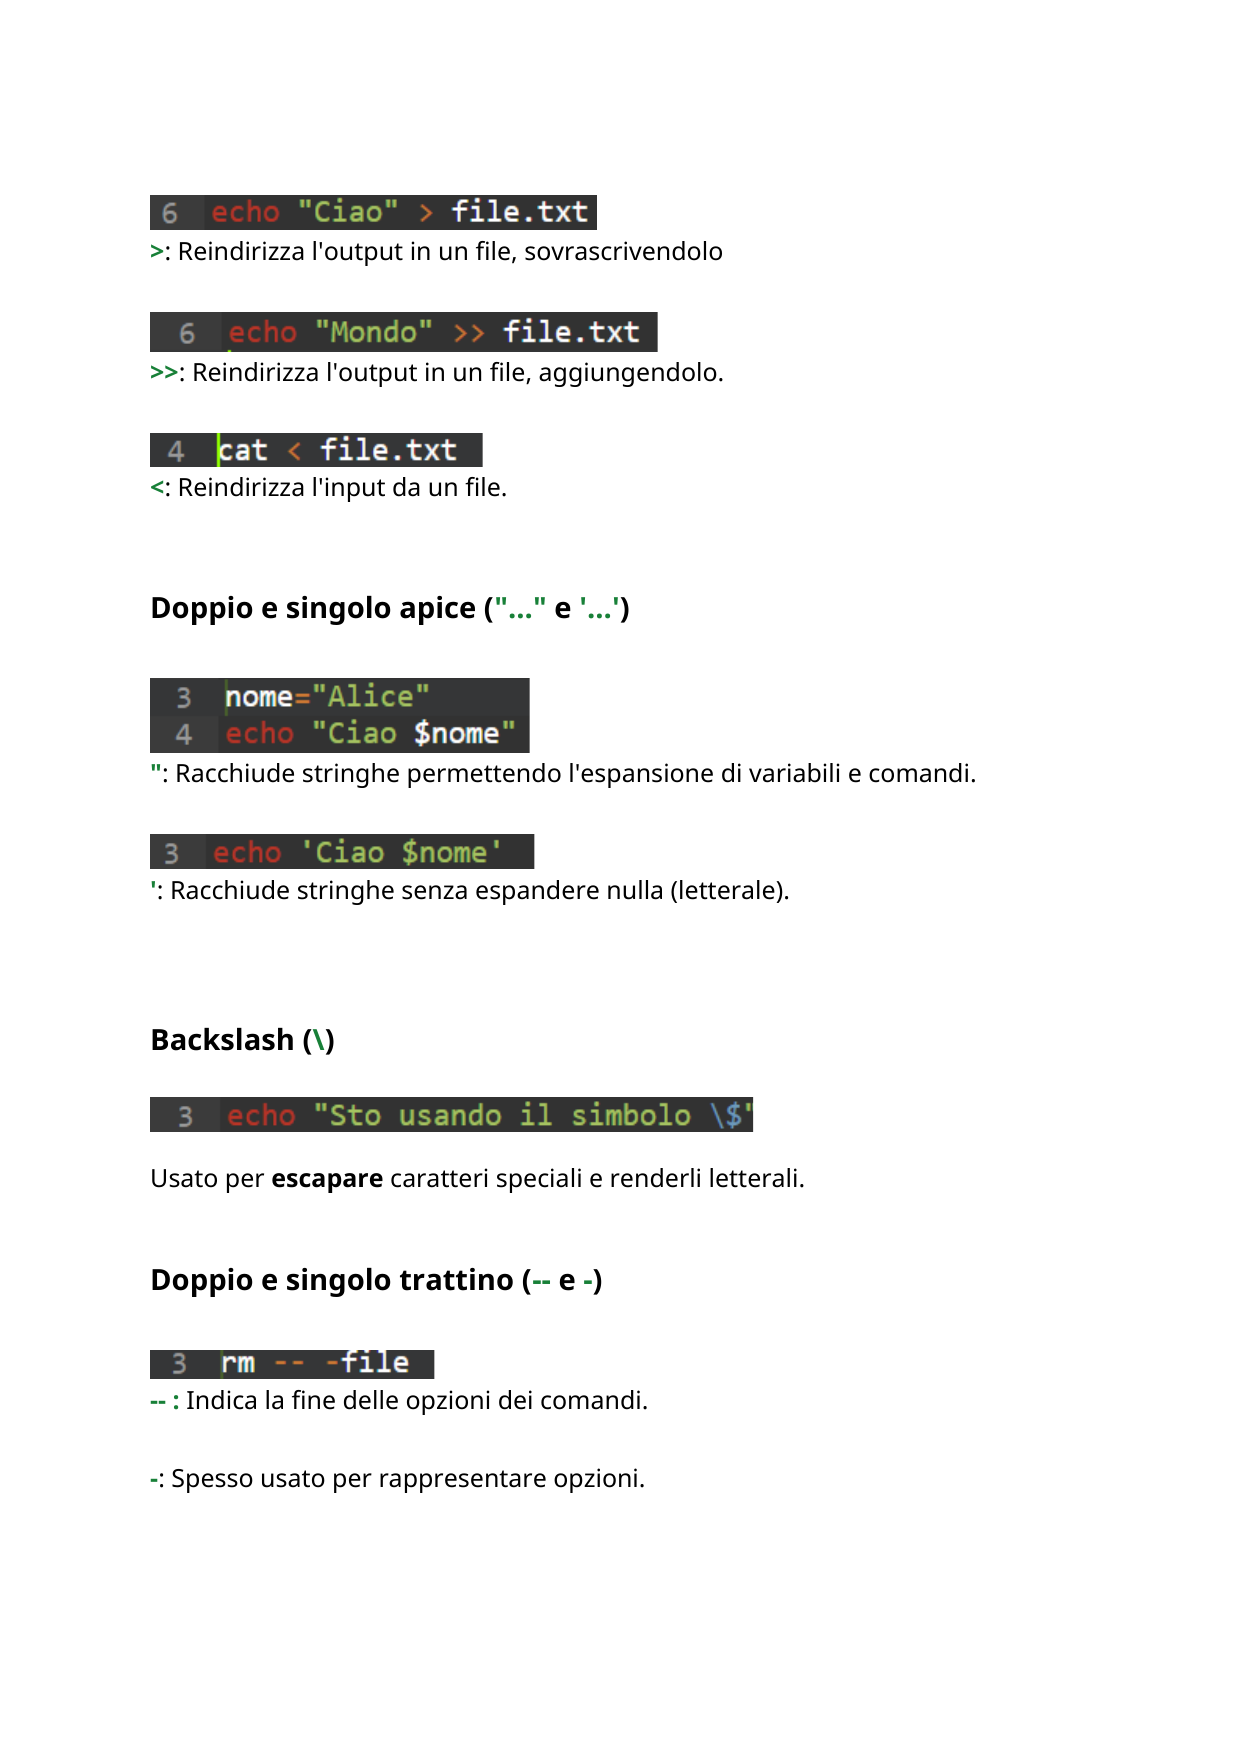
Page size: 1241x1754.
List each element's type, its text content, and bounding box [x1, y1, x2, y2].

text ": Racchiude stringhe permettendo l'espansione di variabili e comandi. [150, 756, 1090, 790]
picture [150, 678, 530, 753]
text >: Reindirizza l'output in un file, sovrascrivendolo [150, 234, 1090, 268]
picture [150, 834, 535, 869]
text >>: Reindirizza l'output in un file, aggiungendolo. [150, 355, 1090, 389]
picture [150, 195, 597, 230]
picture [150, 312, 658, 352]
text -: Spesso usato per rappresentare opzioni. [150, 1461, 1090, 1495]
subtitle Backslash (\) [150, 1019, 1090, 1059]
text Usato per escapare caratteri speciali e renderli letterali. [150, 1161, 1090, 1195]
picture [150, 433, 483, 467]
text -- : Indica la fine delle opzioni dei comandi. [150, 1382, 1090, 1416]
picture [150, 1350, 435, 1379]
text <: Reindirizza l'input da un file. [150, 470, 1090, 504]
picture [150, 1097, 754, 1132]
text Doppio e singolo trattino (-- e -) [150, 1259, 1090, 1299]
text ': Racchiude stringhe senza espandere nulla (letterale). [150, 873, 1090, 907]
text Doppio e singolo apice ("..." e '...') [150, 588, 1090, 627]
